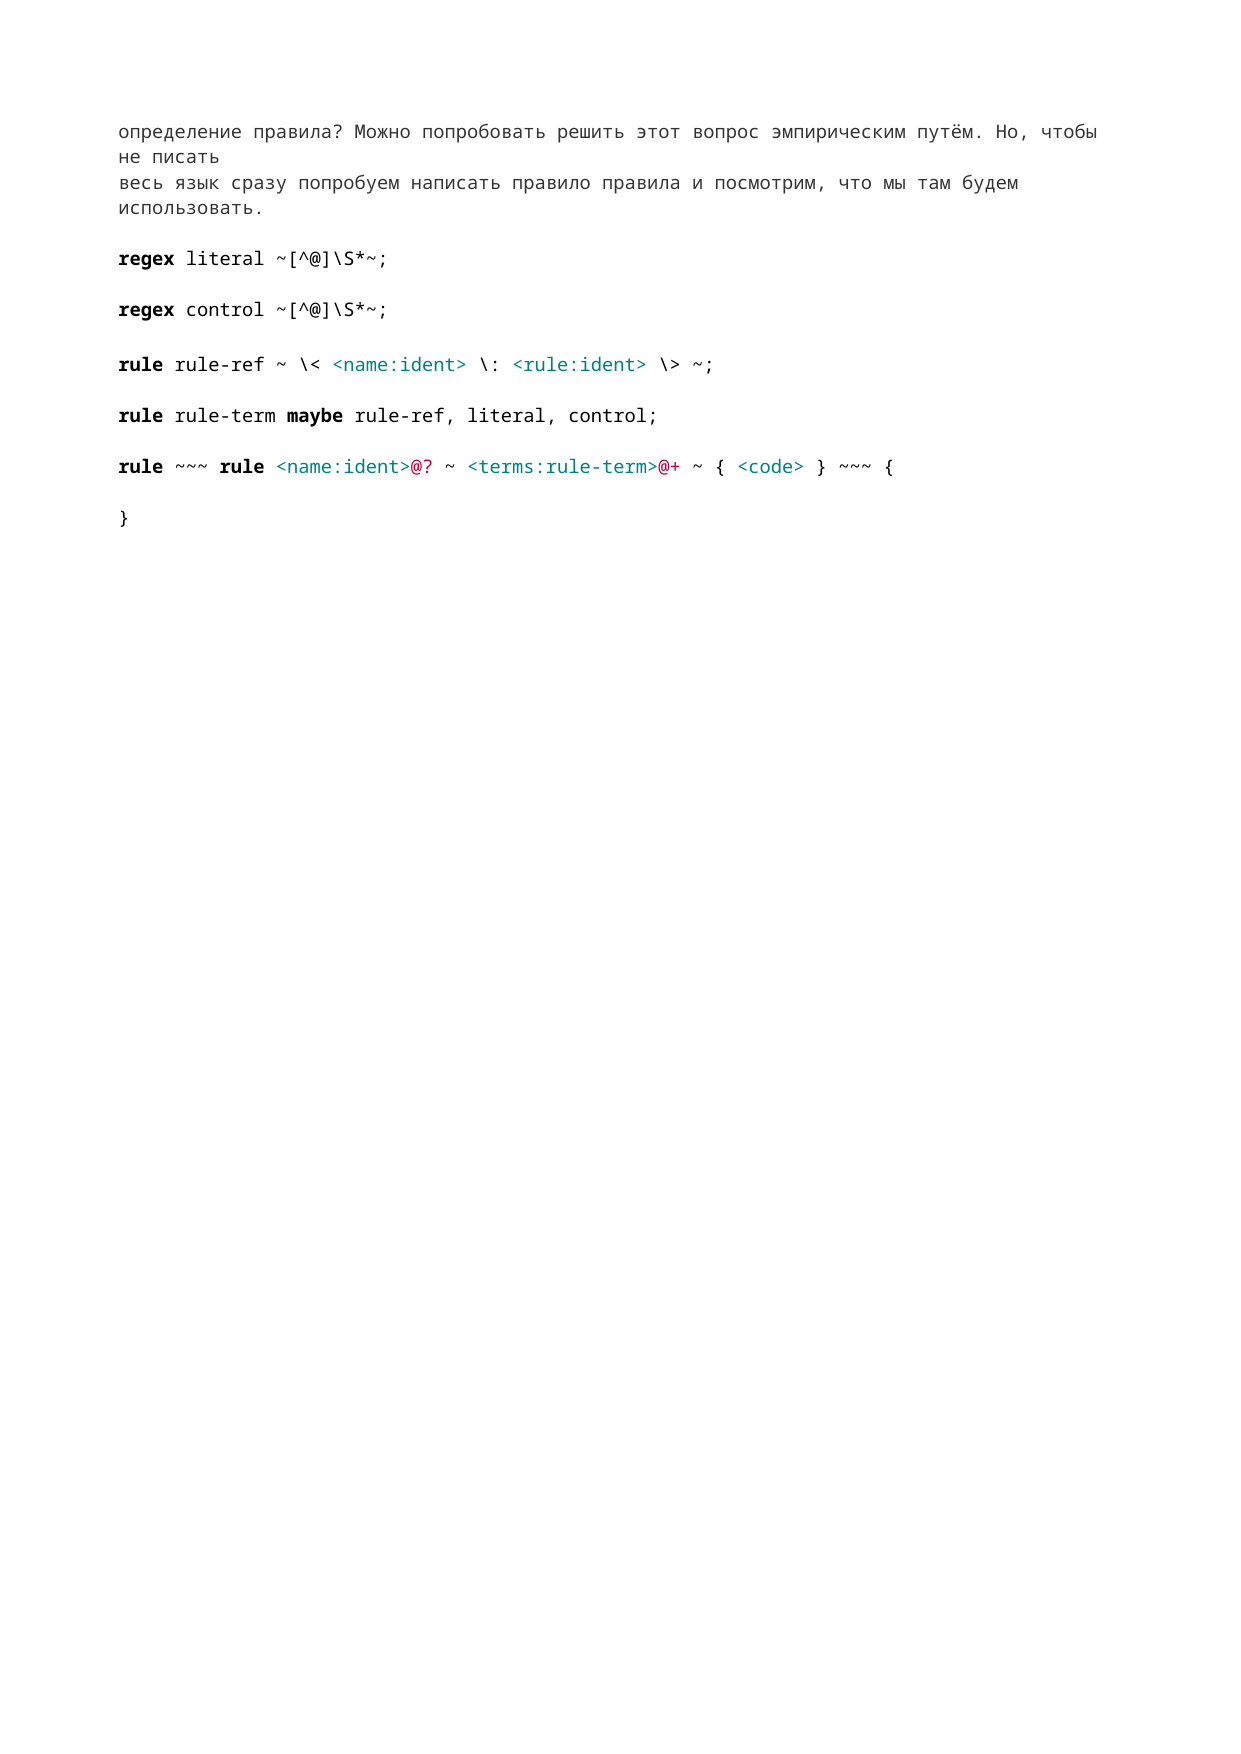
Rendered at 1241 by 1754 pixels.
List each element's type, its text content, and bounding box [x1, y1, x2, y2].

text } [118, 504, 1122, 530]
text regex literal ~[^@]\S*~; [118, 246, 1122, 271]
text rule rule-term maybe rule-ref, literal, control; [118, 402, 1122, 428]
text определение правила? Можно попробовать решить этот вопрос эмпирическим путём. Но, чтобы не писать [118, 118, 1122, 169]
text regex control ~[^@]\S*~; [118, 297, 1122, 322]
text rule ~~~ rule <name:ident>@? ~ <terms:rule-term>@+ ~ { <code> } ~~~ { [118, 453, 1122, 479]
text rule rule-ref ~ \< <name:ident> \: <rule:ident> \> ~; [118, 351, 1122, 377]
text весь язык сразу попробуем написать правило правила и посмотрим, что мы там будем использовать. [118, 169, 1122, 220]
